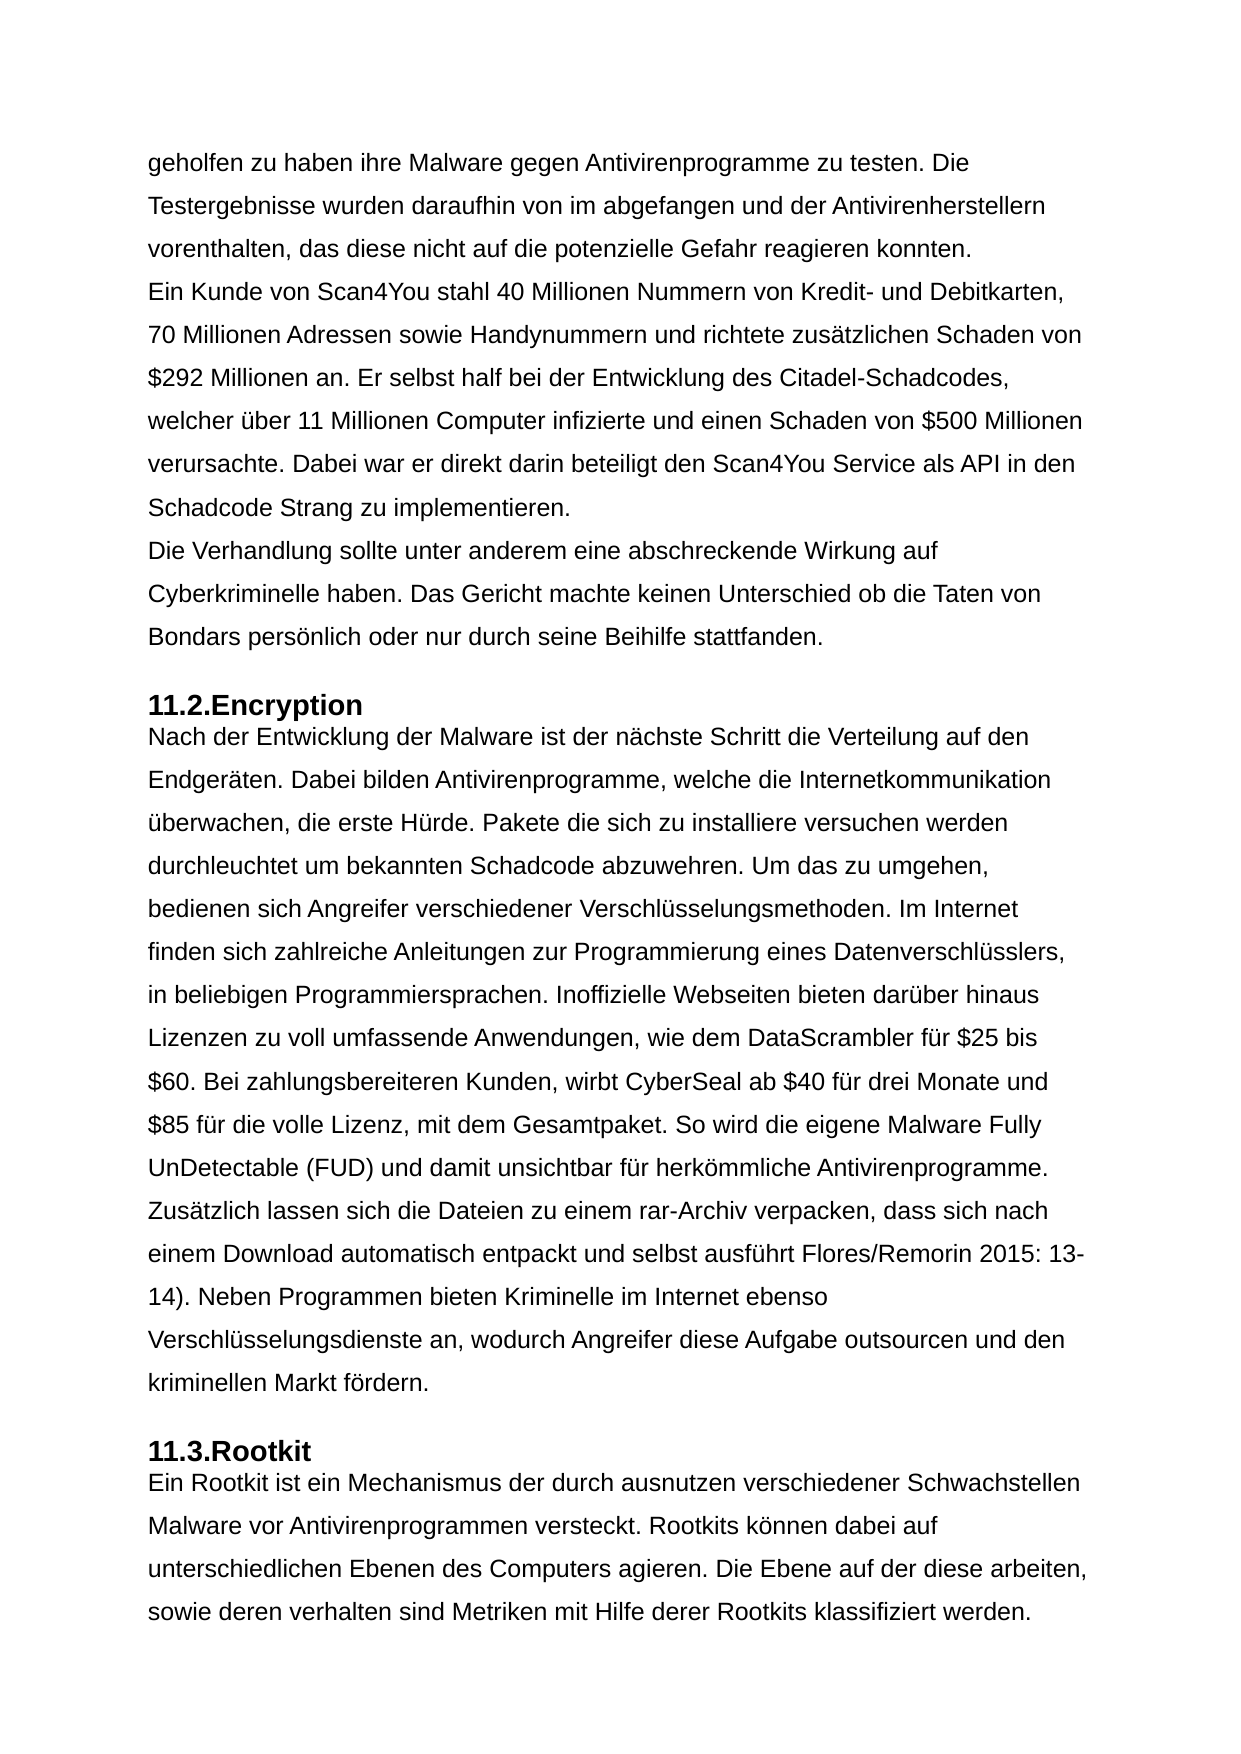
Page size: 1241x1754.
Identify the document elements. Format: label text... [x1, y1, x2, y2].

text Ein Rootkit ist ein Mechanismus der durch ausnutzen verschiedener Schwachstellen Malware vor Antivirenprogrammen versteckt. Rootkits können dabei auf unterschiedlichen Ebenen des Computers agieren. Die Ebene auf der diese arbeiten, sowie deren verhalten sind Metriken mit Hilfe derer Rootkits klassifiziert werden. [148, 1468, 1093, 1626]
subtitle 11.2.Encryption [148, 688, 1093, 722]
subtitle 11.3.Rootkit [148, 1434, 1093, 1468]
text geholfen zu haben ihre Malware gegen Antivirenprogramme zu testen. Die Testergebnisse wurden daraufhin von im abgefangen und der Antivirenherstellern vorenthalten, das diese nicht auf die potenzielle Gefahr reagieren konnten. Ein Kunde von Scan4You stahl 40 Millionen Nummern von Kredit- und Debitkarten, 70 Millionen Adressen sowie Handynummern und richtete zusätzlichen Schaden von $292 Millionen an. Er selbst half bei der Entwicklung des Citadel-Schadcodes, welcher über 11 Millionen Computer infizierte und einen Schaden von $500 Millionen verursachte. Dabei war er direkt darin beteiligt den Scan4You Service als API in den Schadcode Strang zu implementieren. Die Verhandlung sollte unter anderem eine abschreckende Wirkung auf Cyberkriminelle haben. Das Gericht machte keinen Unterschied ob die Taten von Bondars persönlich oder nur durch seine Beihilfe stattfanden. [148, 148, 1093, 651]
text Nach der Entwicklung der Malware ist der nächste Schritt die Verteilung auf den Endgeräten. Dabei bilden Antivirenprogramme, welche die Internetkommunikation überwachen, die erste Hürde. Pakete die sich zu installiere versuchen werden durchleuchtet um bekannten Schadcode abzuwehren. Um das zu umgehen, bedienen sich Angreifer verschiedener Verschlüsselungsmethoden. Im Internet finden sich zahlreiche Anleitungen zur Programmierung eines Datenverschlüsslers, in beliebigen Programmiersprachen. Inoffizielle Webseiten bieten darüber hinaus Lizenzen zu voll umfassende Anwendungen, wie dem DataScrambler für $25 bis $60. Bei zahlungsbereiteren Kunden, wirbt CyberSeal ab $40 für drei Monate und $85 für die volle Lizenz, mit dem Gesamtpaket. So wird die eigene Malware Fully UnDetectable (FUD) und damit unsichtbar für herkömmliche Antivirenprogramme. Zusätzlich lassen sich die Dateien zu einem rar-Archiv verpacken, dass sich nach einem Download automatisch entpackt und selbst ausführt Flores/Remorin 2015: 13-14). Neben Programmen bieten Kriminelle im Internet ebenso Verschlüsselungsdienste an, wodurch Angreifer diese Aufgabe outsourcen und den kriminellen Markt fördern. [148, 722, 1093, 1397]
